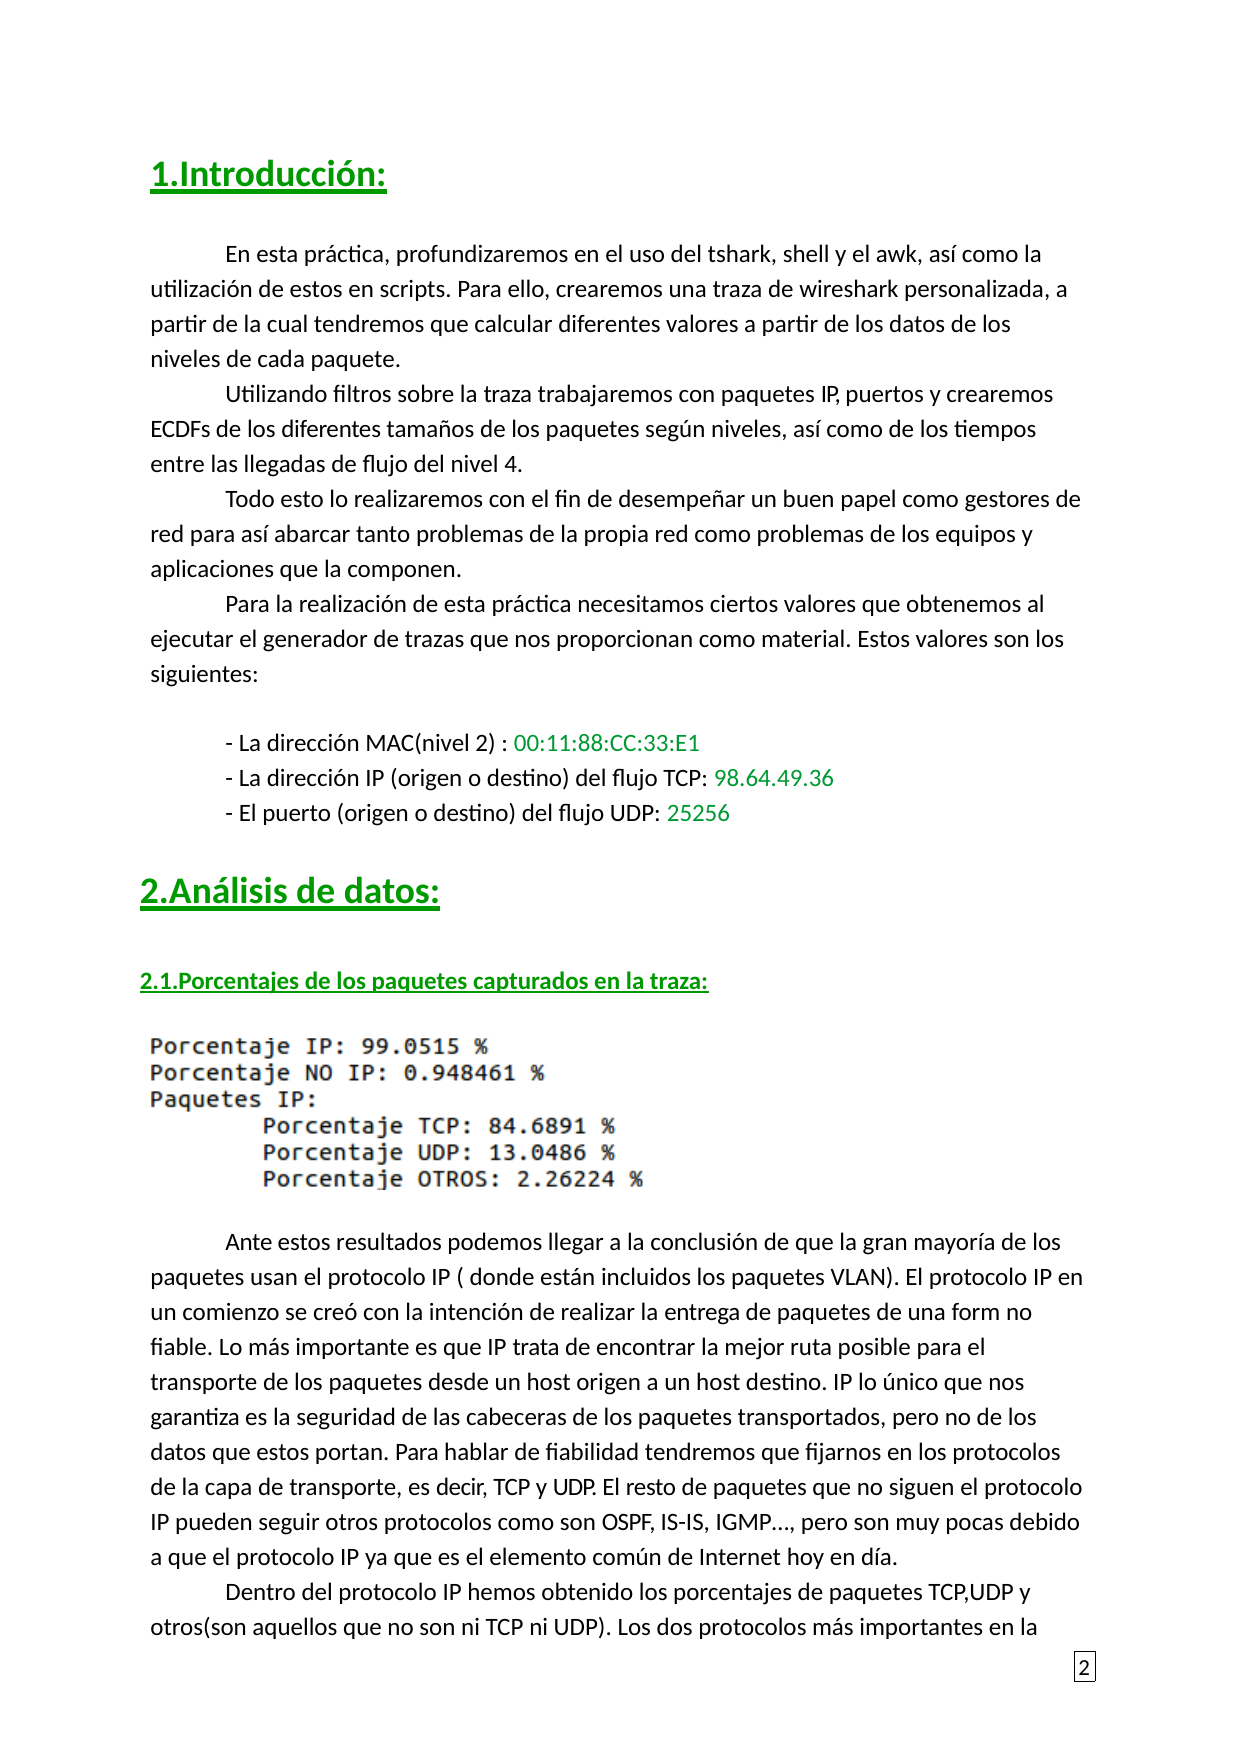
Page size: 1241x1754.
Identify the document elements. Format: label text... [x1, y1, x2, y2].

text Ante estos resultados podemos llegar a la conclusión de que la gran mayoría de los paquetes usan el protocolo IP ( donde están incluidos los paquetes VLAN). El protocolo IP en un comienzo se creó con la intención de realizar la entrega de paquetes de una form no fiable. Lo más importante es que IP trata de encontrar la mejor ruta posible para el transporte de los paquetes desde un host origen a un host destino. IP lo único que nos garantiza es la seguridad de las cabeceras de los paquetes transportados, pero no de los datos que estos portan. Para hablar de fiabilidad tendremos que fijarnos en los protocolos de la capa de transporte, es decir, TCP y UDP. El resto de paquetes que no siguen el protocolo IP pueden seguir otros protocolos como son OSPF, IS-IS, IGMP…, pero son muy pocas debido a que el protocolo IP ya que es el elemento común de Internet hoy en día. [150, 1226, 1084, 1571]
list La dirección MAC(nivel 2) : 00:11:88:CC:33:E1 [225, 727, 1101, 757]
text En esta práctica, profundizaremos en el uso del tshark, shell y el awk, así como la utilización de estos en scripts. Para ello, crearemos una traza de wireshark personalizada, a partir de la cual tendremos que calcular diferentes valores a partir de los datos de los niveles de cada paquete. [150, 238, 1077, 373]
text Para la realización de esta práctica necesitamos ciertos valores que obtenemos al ejecutar el generador de trazas que nos proporcionan como material. Estos valores son los siguientes: [150, 588, 1072, 688]
picture [150, 1038, 644, 1190]
subtitle 1.Introducción: [150, 150, 1101, 196]
subtitle 2.1.Porcentajes de los paquetes capturados en la traza: [139, 965, 1101, 996]
subtitle 2.Análisis de datos: [139, 867, 1101, 913]
text Utilizando filtros sobre la traza trabajaremos con paquetes IP, puertos y crearemos ECDFs de los diferentes tamaños de los paquetes según niveles, así como de los tiempos entre las llegadas de flujo del nivel 4. [150, 378, 1092, 478]
list La dirección IP (origen o destino) del flujo TCP: 98.64.49.36 [225, 762, 1101, 792]
list El puerto (origen o destino) del flujo UDP: 25256 [225, 797, 1101, 827]
text Todo esto lo realizaremos con el fin de desempeñar un buen papel como gestores de red para así abarcar tanto problemas de la propia red como problemas de los equipos y aplicaciones que la componen. [150, 483, 1090, 583]
text Dentro del protocolo IP hemos obtenido los porcentajes de paquetes TCP,UDP y otros(son aquellos que no son ni TCP ni UDP). Los dos protocolos más importantes en la [150, 1576, 1092, 1641]
